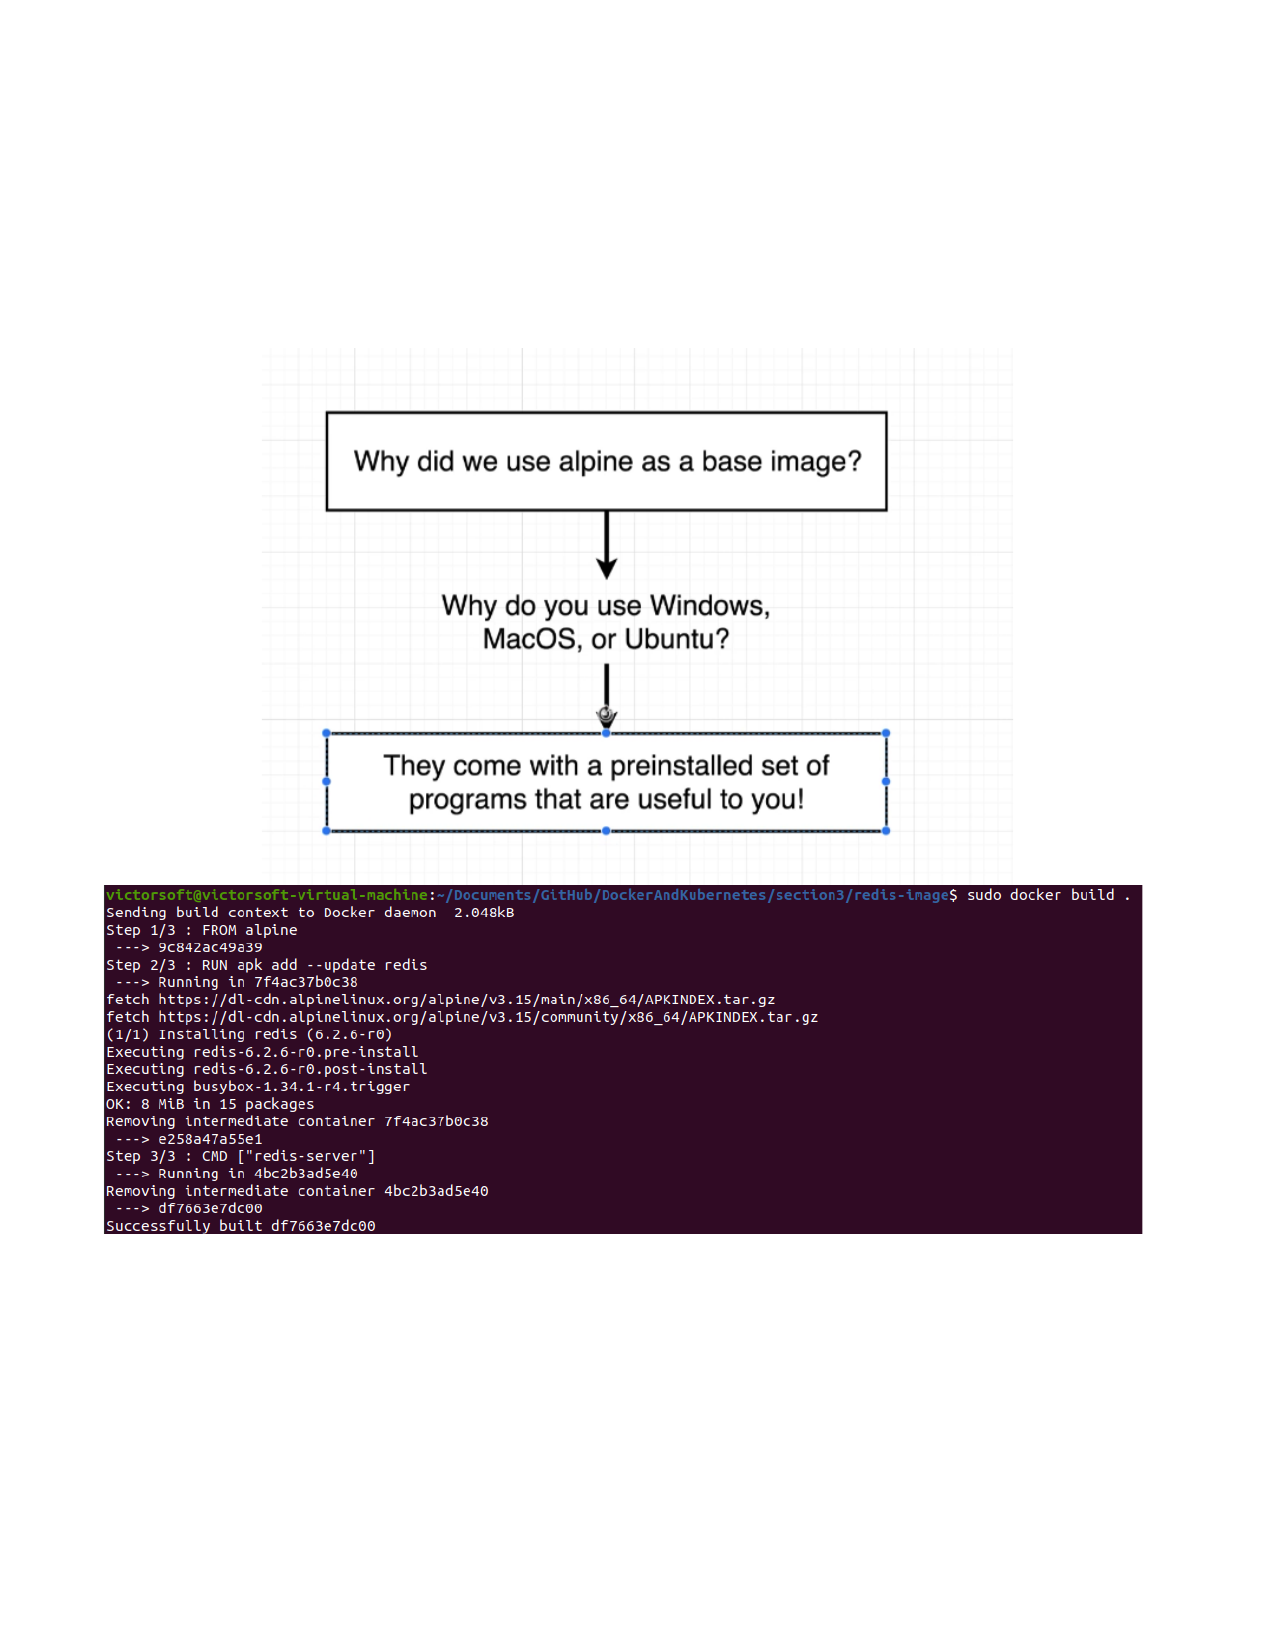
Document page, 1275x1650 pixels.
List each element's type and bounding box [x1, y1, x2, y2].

picture [103, 348, 1143, 1234]
